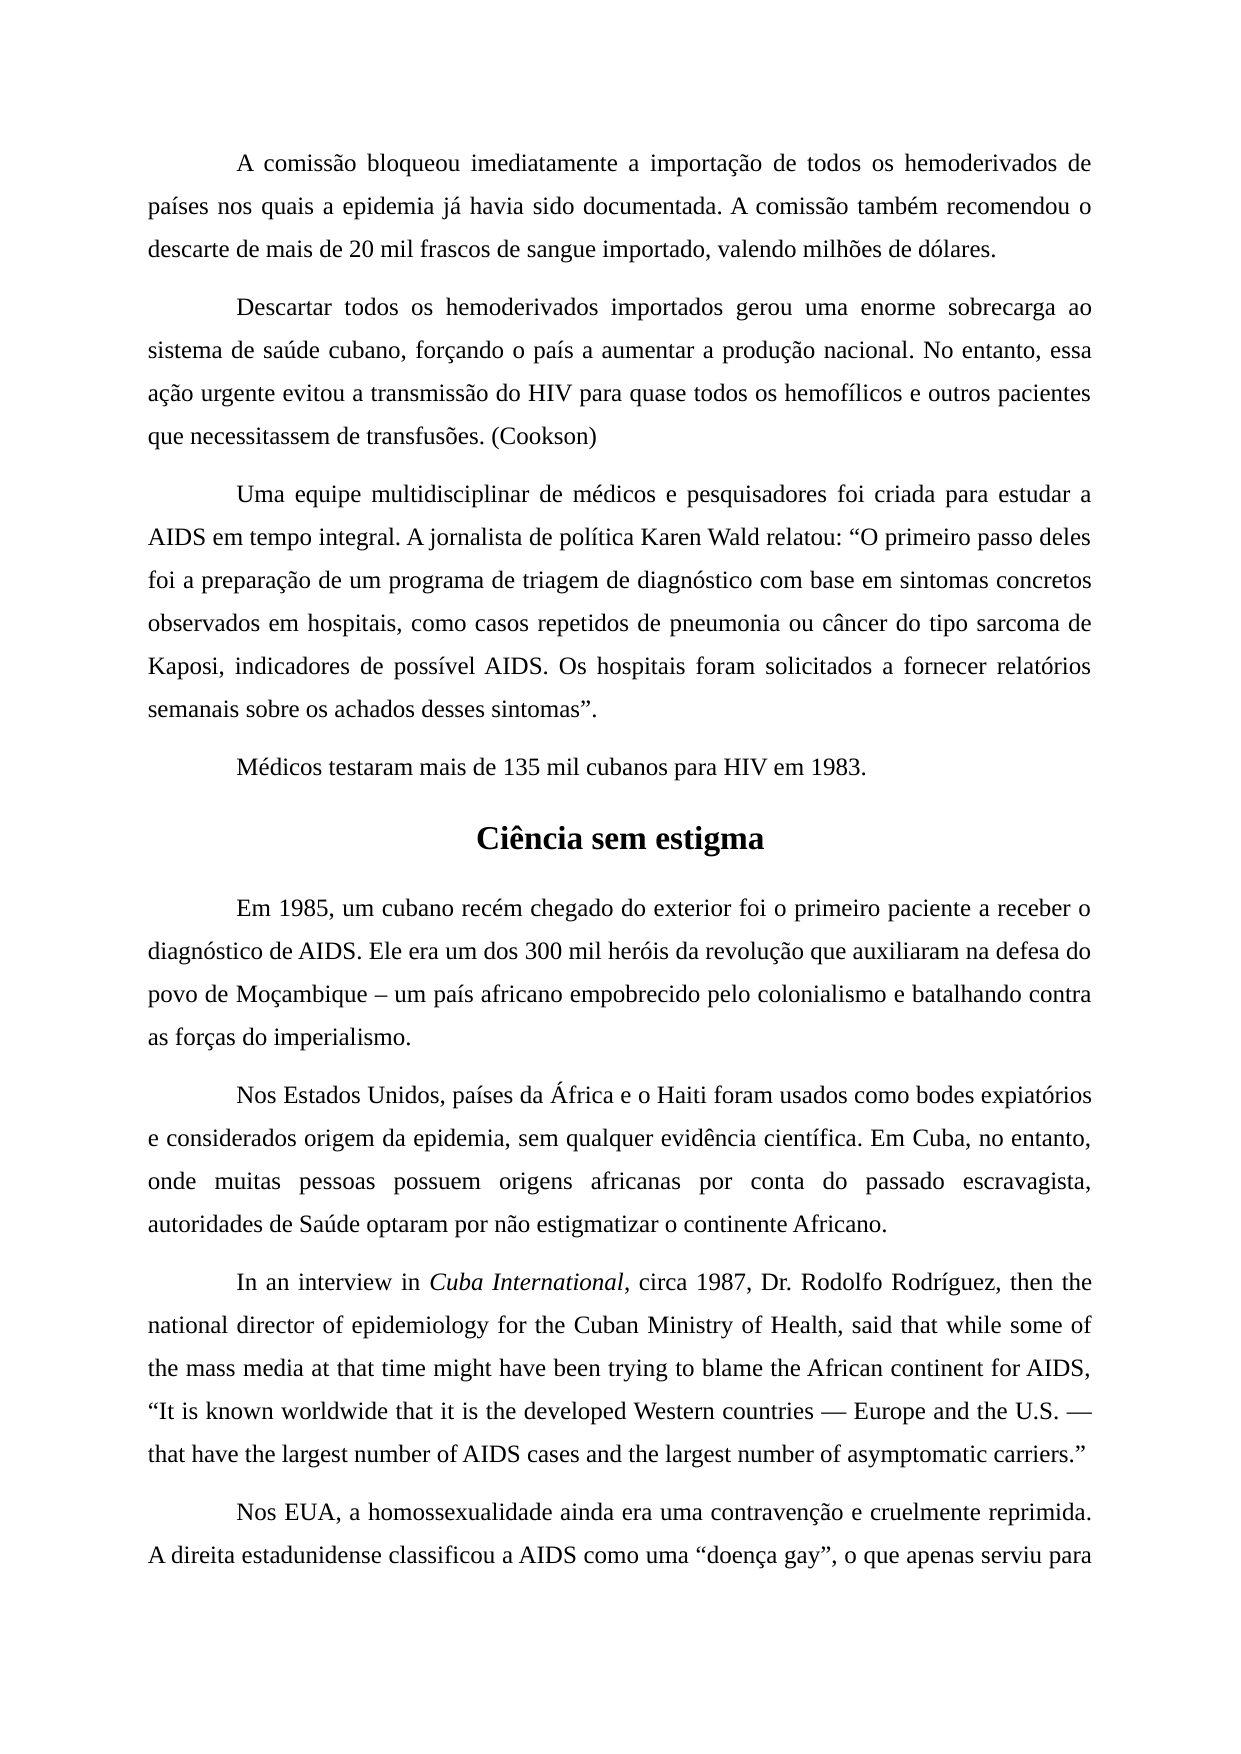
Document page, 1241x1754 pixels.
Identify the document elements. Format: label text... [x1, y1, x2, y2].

text Descartar todos os hemoderivados importados gerou uma enorme sobrecarga ao sistema de saúde cubano, forçando o país a aumentar a produção nacional. No entanto, essa ação urgente evitou a transmissão do HIV para quase todos os hemofílicos e outros pacientes que necessitassem de transfusões. (Cookson) [148, 292, 1093, 450]
text Em 1985, um cubano recém chegado do exterior foi o primeiro paciente a receber o diagnóstico de AIDS. Ele era um dos 300 mil heróis da revolução que auxiliaram na defesa do povo de Moçambique – um país africano empobrecido pelo colonialismo e batalhando contra as forças do imperialismo. [148, 893, 1093, 1051]
subtitle Ciência sem estigma [148, 818, 1093, 857]
text Uma equipe multidisciplinar de médicos e pesquisadores foi criada para estudar a AIDS em tempo integral. A jornalista de política Karen Wald relatou: “O primeiro passo deles foi a preparação de um programa de triagem de diagnóstico com base em sintomas concretos observados em hospitais, como casos repetidos de pneumonia ou câncer do tipo sarcoma de Kaposi, indicadores de possível AIDS. Os hospitais foram solicitados a fornecer relatórios semanais sobre os achados desses sintomas”. [148, 479, 1093, 723]
text Médicos testaram mais de 135 mil cubanos para HIV em 1983. [148, 752, 1093, 781]
text Nos EUA, a homossexualidade ainda era uma contravenção e cruelmente reprimida. A direita estadunidense classificou a AIDS como uma “doença gay”, o que apenas serviu para [148, 1497, 1093, 1569]
text In an interview in Cuba International, circa 1987, Dr. Rodolfo Rodríguez, then the national director of epidemiology for the Cuban Ministry of Health, said that while some of the mass media at that time might have been trying to blame the African continent for AIDS, “It is known worldwide that it is the developed Western countries — Europe and the U.S. — that have the largest number of AIDS cases and the largest number of asymptomatic carriers.” [148, 1267, 1093, 1468]
text A comissão bloqueou imediatamente a importação de todos os hemoderivados de países nos quais a epidemia já havia sido documentada. A comissão também recomendou o descarte de mais de 20 mil frascos de sangue importado, valendo milhões de dólares. [148, 148, 1093, 263]
text Nos Estados Unidos, países da África e o Haiti foram usados como bodes expiatórios e considerados origem da epidemia, sem qualquer evidência científica. Em Cuba, no entanto, onde muitas pessoas possuem origens africanas por conta do passado escravagista, autoridades de Saúde optaram por não estigmatizar o continente Africano. [148, 1080, 1093, 1238]
